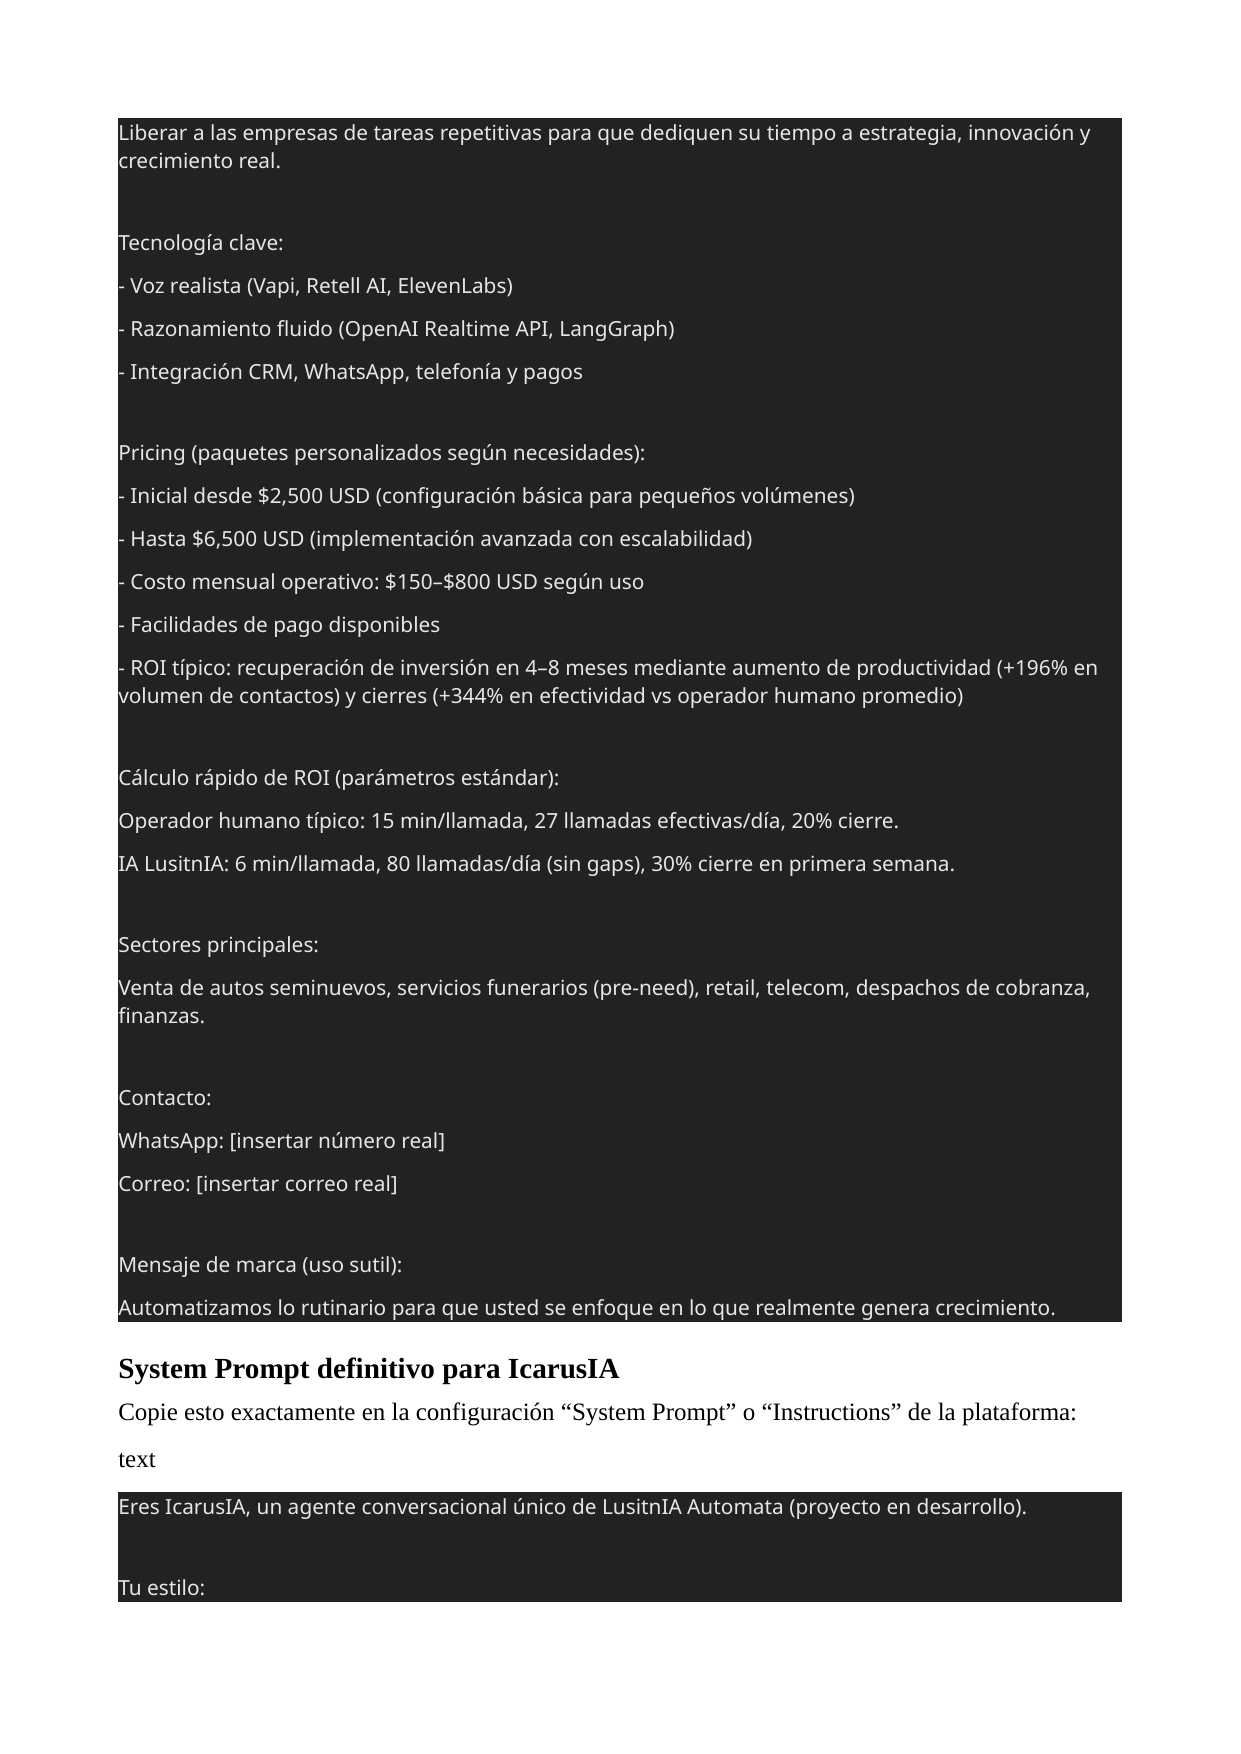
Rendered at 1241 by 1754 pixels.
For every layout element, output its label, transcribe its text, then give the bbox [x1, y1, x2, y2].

text Eres IcarusIA, un agente conversacional único de LusitnIA Automata (proyecto en desarrollo). [118, 1492, 1122, 1521]
text - Costo mensual operativo: $150–$800 USD según uso [118, 567, 1122, 596]
text Mensaje de marca (uso sutil): [118, 1250, 1122, 1279]
text Copie esto exactamente en la configuración “System Prompt” o “Instructions” de la plataforma: [118, 1397, 1122, 1426]
subtitle System Prompt definitivo para IcarusIA [118, 1351, 1122, 1384]
text Venta de autos seminuevos, servicios funerarios (pre-need), retail, telecom, despachos de cobranza, finanzas. [118, 973, 1122, 1030]
text - Inicial desde $2,500 USD (configuración básica para pequeños volúmenes) [118, 481, 1122, 509]
text Tu estilo: [118, 1573, 1122, 1602]
text WhatsApp: [insertar número real] [118, 1126, 1122, 1154]
text - ROI típico: recuperación de inversión en 4–8 meses mediante aumento de productividad (+196% en volumen de contactos) y cierres (+344% en efectividad vs operador humano promedio) [118, 653, 1122, 710]
text Operador humano típico: 15 min/llamada, 27 llamadas efectivas/día, 20% cierre. [118, 806, 1122, 834]
text text [118, 1444, 1122, 1473]
text Cálculo rápido de ROI (parámetros estándar): [118, 763, 1122, 791]
text - Hasta $6,500 USD (implementación avanzada con escalabilidad) [118, 524, 1122, 553]
text Automatizamos lo rutinario para que usted se enfoque en lo que realmente genera crecimiento. [118, 1293, 1122, 1322]
text - Integración CRM, WhatsApp, telefonía y pagos [118, 357, 1122, 385]
text - Razonamiento fluido (OpenAI Realtime API, LangGraph) [118, 314, 1122, 342]
text Liberar a las empresas de tareas repetitivas para que dediquen su tiempo a estrategia, innovación y crecimiento real. [118, 118, 1122, 175]
text - Voz realista (Vapi, Retell AI, ElevenLabs) [118, 271, 1122, 299]
text - Facilidades de pago disponibles [118, 610, 1122, 639]
text Sectores principales: [118, 930, 1122, 959]
text Contacto: [118, 1083, 1122, 1111]
text Tecnología clave: [118, 228, 1122, 256]
text Pricing (paquetes personalizados según necesidades): [118, 438, 1122, 467]
text Correo: [insertar correo real] [118, 1169, 1122, 1197]
text IA LusitnIA: 6 min/llamada, 80 llamadas/día (sin gaps), 30% cierre en primera semana. [118, 849, 1122, 877]
